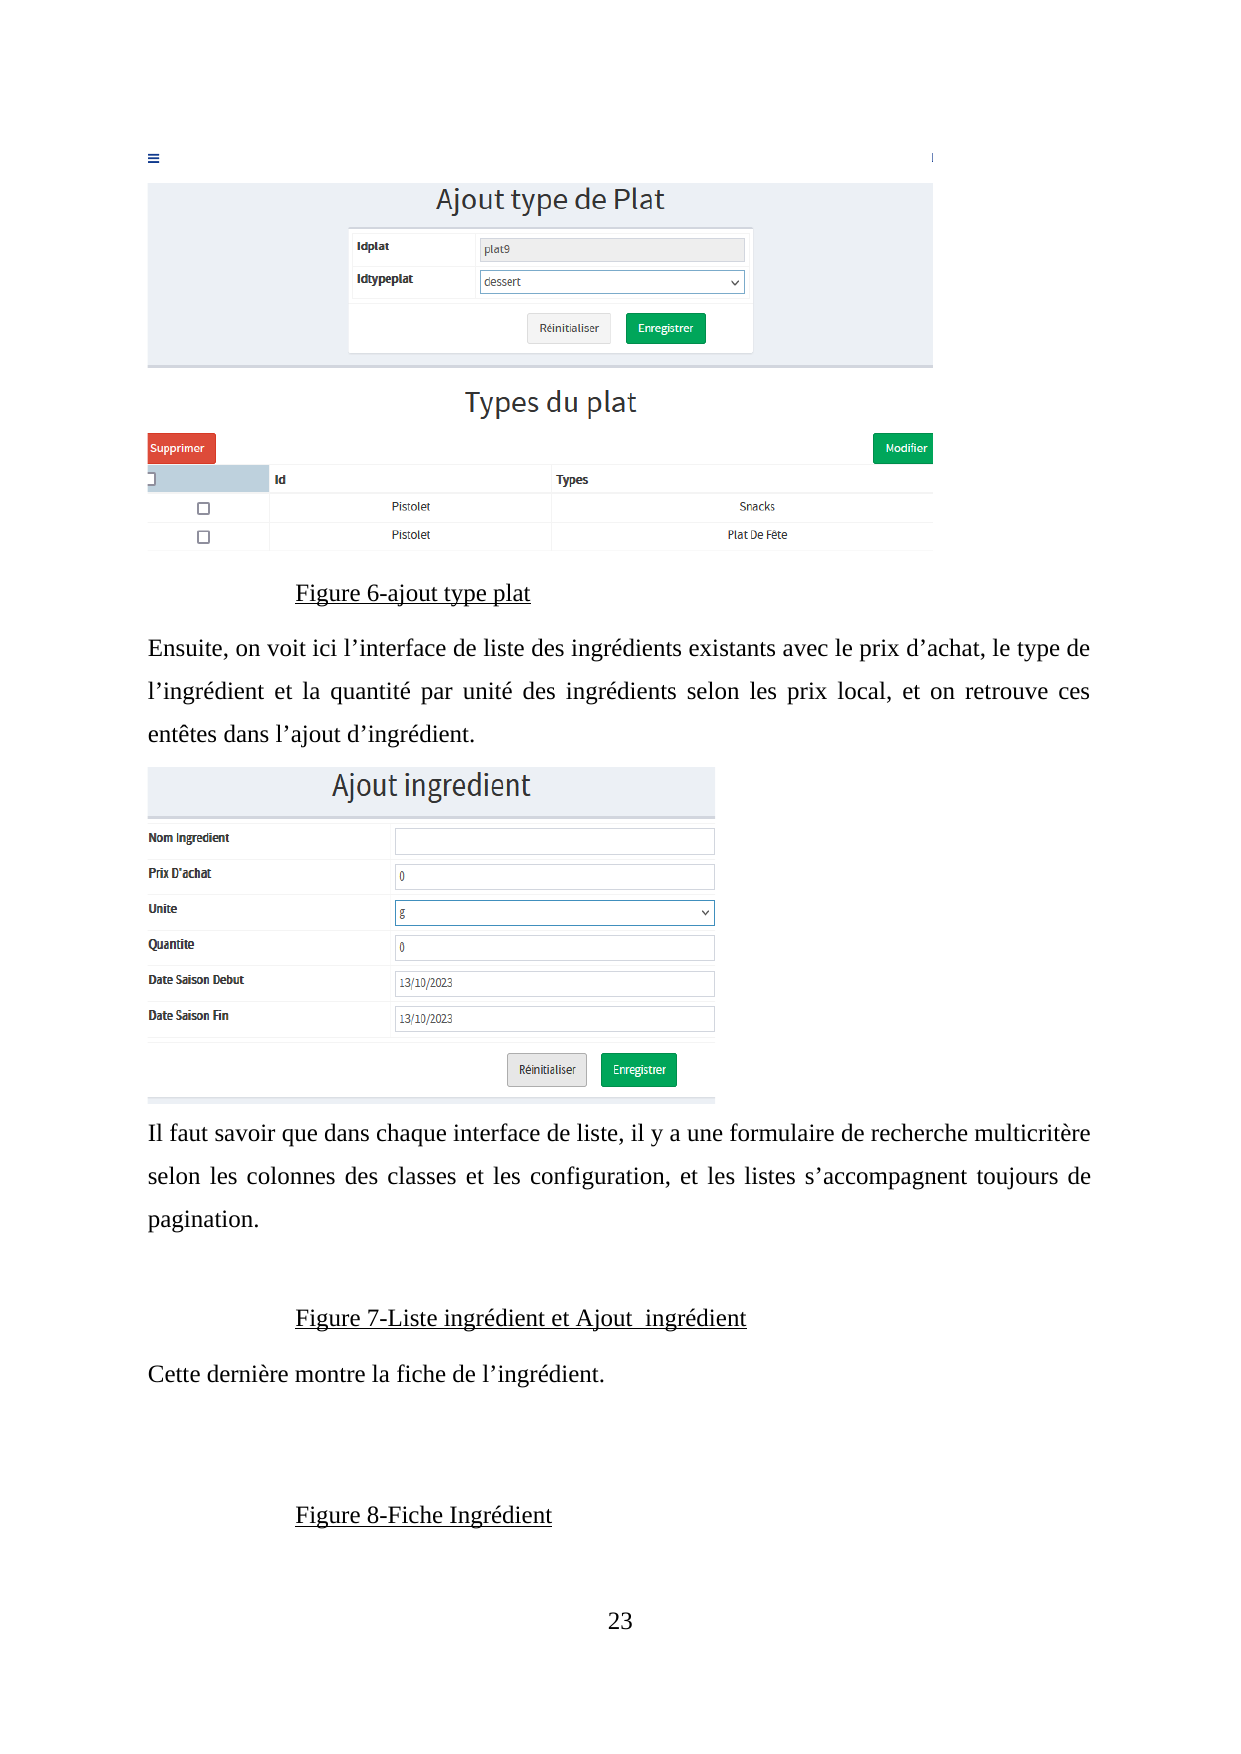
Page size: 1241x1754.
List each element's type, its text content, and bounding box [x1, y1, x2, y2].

text Figure 8-Fiche Ingrédient [221, 1501, 1092, 1529]
text Figure 6-ajout type plat [221, 578, 1092, 606]
text Cette dernière montre la fiche de l’ingrédient. [148, 1359, 1092, 1387]
text Figure 7-Liste ingrédient et Ajout ingrédient [221, 1303, 1092, 1332]
text Il faut savoir que dans chaque interface de liste, il y a une formulaire de recherche multicritère selon les colonnes des classes et les configuration, et les listes s’accompagnent toujours de pagination. [148, 1118, 1092, 1233]
text Ensuite, on voit ici l’interface de liste des ingrédients existants avec le prix d’achat, le type de l’ingrédient et la quantité par unité des ingrédients selon les prix local, et on retrouve ces entêtes dans l’ajout d’ingrédient. [148, 633, 1092, 748]
